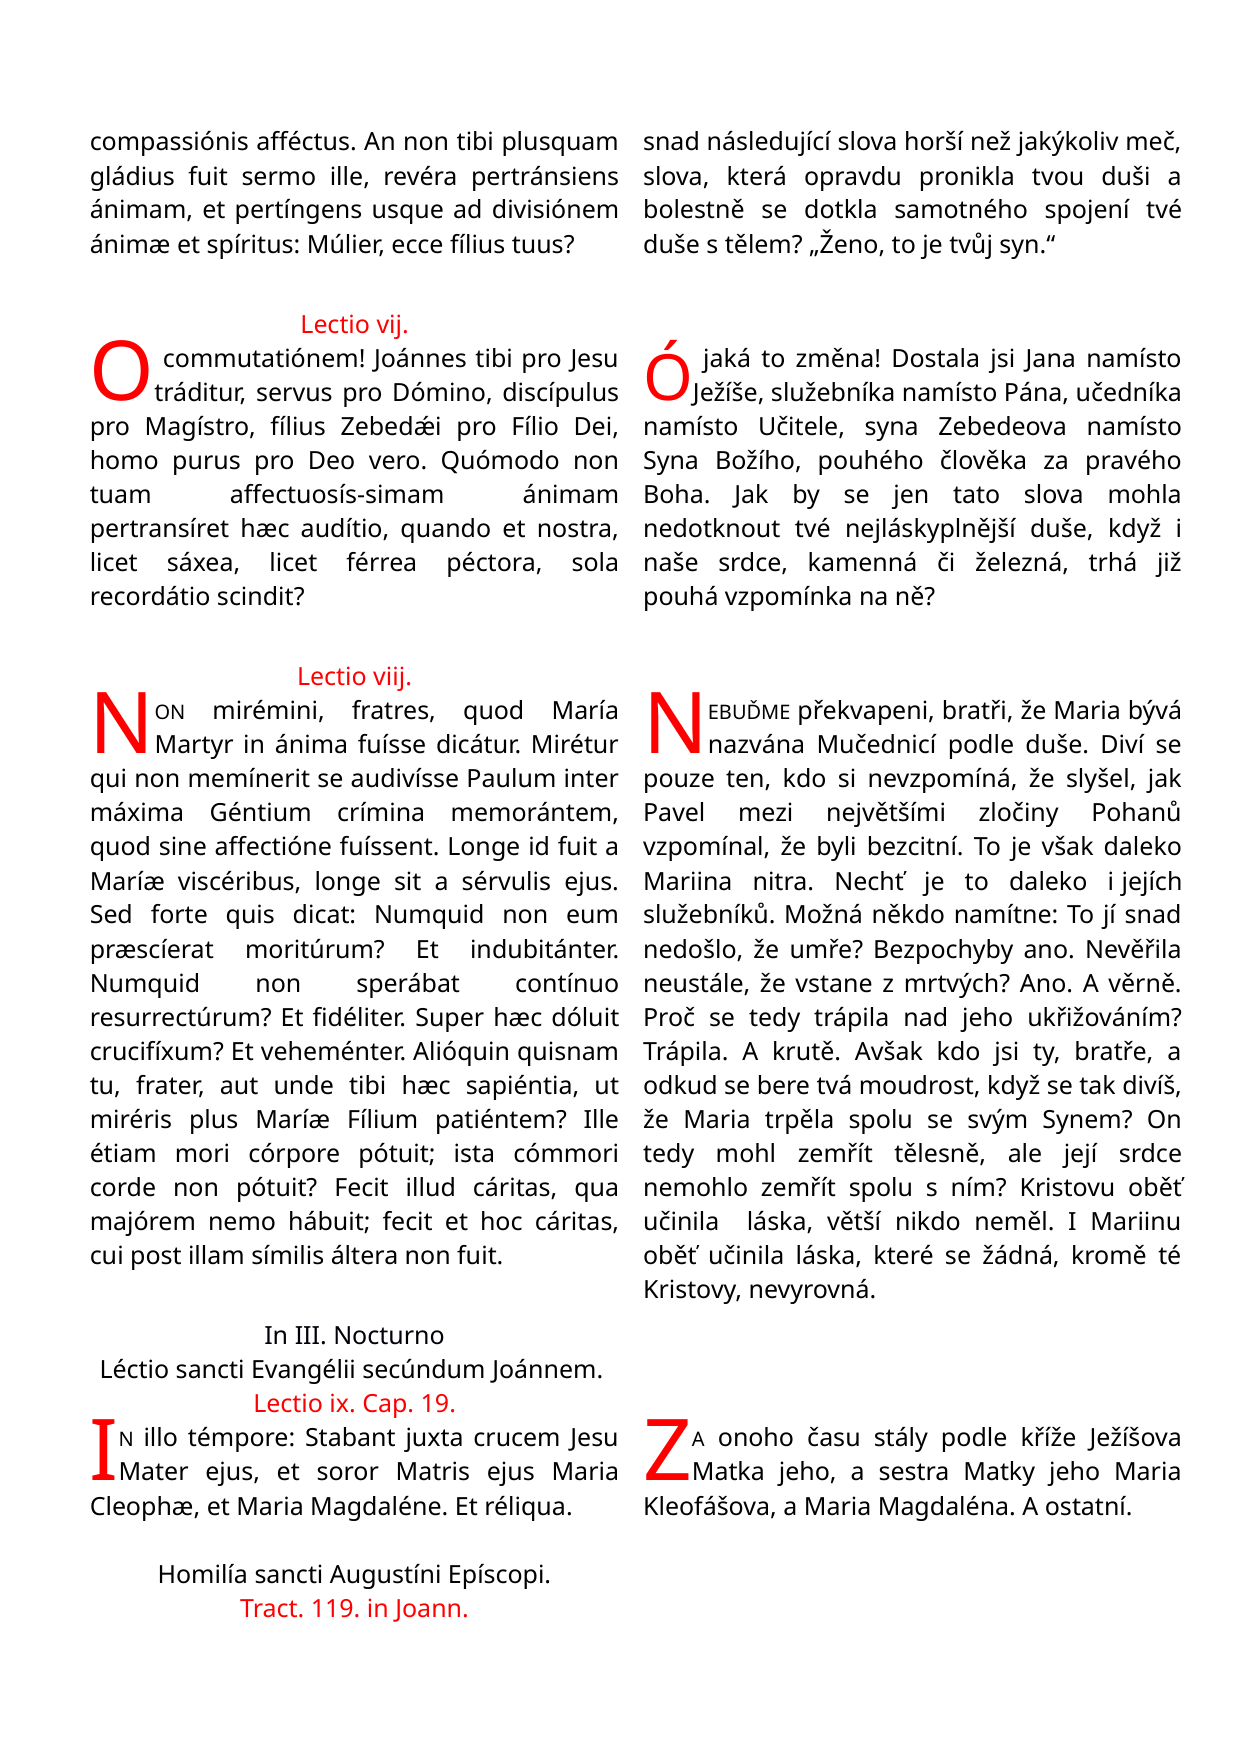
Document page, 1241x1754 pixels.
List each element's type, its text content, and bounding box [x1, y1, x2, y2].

table_cell compassiónis afféctus. An non tibi plusquam gládius fuit sermo ille, revéra pertránsiens ánimam, et pertíngens usque ad divisiónem ánimæ et spíritus: Múlier, ecce fílius tuus? [78, 118, 631, 300]
table_cell Ó jaká to změna! Dostala jsi Jana namísto Ježíše, služebníka namísto Pána, učedníka namísto Učitele, syna Zebedeova namísto Syna Božího, pouhého člověka za pravého Boha. Jak by se jen tato slova mohla nedotknout tvé nejláskyplnější duše, když i naše srdce, kamenná či železná, trhá již pouhá vzpomínka na ně? [631, 300, 1194, 653]
table_cell Za onoho času stály podle kříže Ježíšova Matka jeho, a sestra Matky jeho Maria Kleofášova, a Maria Magdaléna. A ostatní. Toto je nepochybně ona hodina, o které Ježíš, když proměnil vodu ve víno, řekl své Matce: „Co je mně a tobě do toho, ženo? Ještě nepřišla má hodina. Tuto hodinu, která tehdy ještě nepřišla, on předpovídal, v níž musel té, z níž se ve smrtelném těle narodil, přiznat, že zemře. Když však tehdy měl činit božské dílo, svou matku, jež nezrodila jeho božství, ale jeho smrtelné tělo, takto odmítl, jako by ji ani neznal. Nyní však již trpěl bolestí lidskou, takže tu, skrze níž se stal člověkem, svěřuje lidskému citu a péči. Tím nám dává poučení. Udělá to, k čemu sám nabádá, a svým příkladem jako dobrý učitel vede své služebníky, aby se i oni jako správné děti starali o své rodiče. Tak se tedy to dřevo, na kterém přibity byly jeho údy, stává dokonce Katedrou učitele, který nás právě učí. [631, 1312, 1194, 1630]
table_cell Lectio viij. Non mirémini, fratres, quod María Martyr in ánima fuísse dicátur. Mirétur qui non memínerit se audivísse Paulum inter máxima Géntium crímina memorántem, quod sine affectióne fuíssent. Longe id fuit a Maríæ viscéribus, longe sit a sérvulis ejus. Sed forte quis dicat: Numquid non eum præscíerat moritúrum? Et indubitánter. Numquid non sperábat contínuo resurrectúrum? Et fidéliter. Super hæc dóluit crucifíxum? Et veheménter. Alióquin quisnam tu, frater, aut unde tibi hæc sapiéntia, ut miréris plus Maríæ Fílium patiéntem? Ille étiam mori córpore pótuit; ista cómmori corde non pótuit? Fecit illud cáritas, qua majórem nemo hábuit; fecit et hoc cáritas, cui post illam símilis áltera non fuit. [78, 653, 631, 1312]
table_cell snad následující slova horší než jakýkoliv meč, slova, která opravdu pronikla tvou duši a bolestně se dotkla samotného spojení tvé duše s tělem? „Ženo, to je tvůj syn.“ [631, 118, 1194, 300]
table_cell In III. Nocturno Léctio sancti Evangélii secúndum Joánnem. Lectio ix. Cap. 19. In illo témpore: Stabant juxta crucem Jesu Mater ejus, et soror Matris ejus Maria Cleophæ, et Maria Magdaléne. Et réliqua. Homilía sancti Augustíni Epíscopi. Tract. 119. in Joann. Hæc nimírum est illa hora, de qua Jesus, aquam convérsurus in vinum, díxerat Matri: Quid mihi et tibi est múlier? nondum venit hora mea. Hanc ítaque horam prædíxerat, quæ tunc nondum vénerat, in qua debéret agnóscere moritúrus, de qua fúerat mortáliter natus. Tunc ergo divína factúrus, non divinitátis, sed infirmitátis matrem velut incognítam repellébat. Nunc autem humána jam pátiens, ex qua fúerat factus homo, afféctu commendábat humáno. Morális ígitur insinuátur locus. Facit quod faciéndum ádmonet, et exémplo suo suos minístros instrúxit præcéptor bonus, ut a fíliis piis impendátur cura paréntibus: tamquam lignum illud, ubi fixa erant membra moriéntis, etiam Cáthedra fúerit magístri docéntis. [78, 1312, 631, 1630]
table_cell Nebuďme překvapeni, bratři, že Maria bývá nazvána Mučednicí podle duše. Diví se pouze ten, kdo si nevzpomíná, že slyšel, jak Pavel mezi největšími zločiny Pohanů vzpomínal, že byli bezcitní. To je však daleko Mariina nitra. Nechť je to daleko i jejích služebníků. Možná někdo namítne: To jí snad nedošlo, že umře? Bezpochyby ano. Nevěřila neustále, že vstane z mrtvých? Ano. A věrně. Proč se tedy trápila nad jeho ukřižováním? Trápila. A krutě. Avšak kdo jsi ty, bratře, a odkud se bere tvá moudrost, když se tak divíš, že Maria trpěla spolu se svým Synem? On tedy mohl zemřít tělesně, ale její srdce nemohlo zemřít spolu s ním? Kristovu oběť učinila láska, větší nikdo neměl. I Mariinu oběť učinila láska, které se žádná, kromě té Kristovy, nevyrovná. [631, 653, 1194, 1312]
table_cell Lectio vij. O commutatiónem! Joánnes tibi pro Jesu tráditur, servus pro Dómino, discípulus pro Magístro, fílius Zebedǽi pro Fílio Dei, homo purus pro Deo vero. Quómodo non tuam affectuosís-simam ánimam pertransíret hæc audítio, quando et nostra, licet sáxea, licet férrea péctora, sola recordátio scindit? [78, 300, 631, 653]
